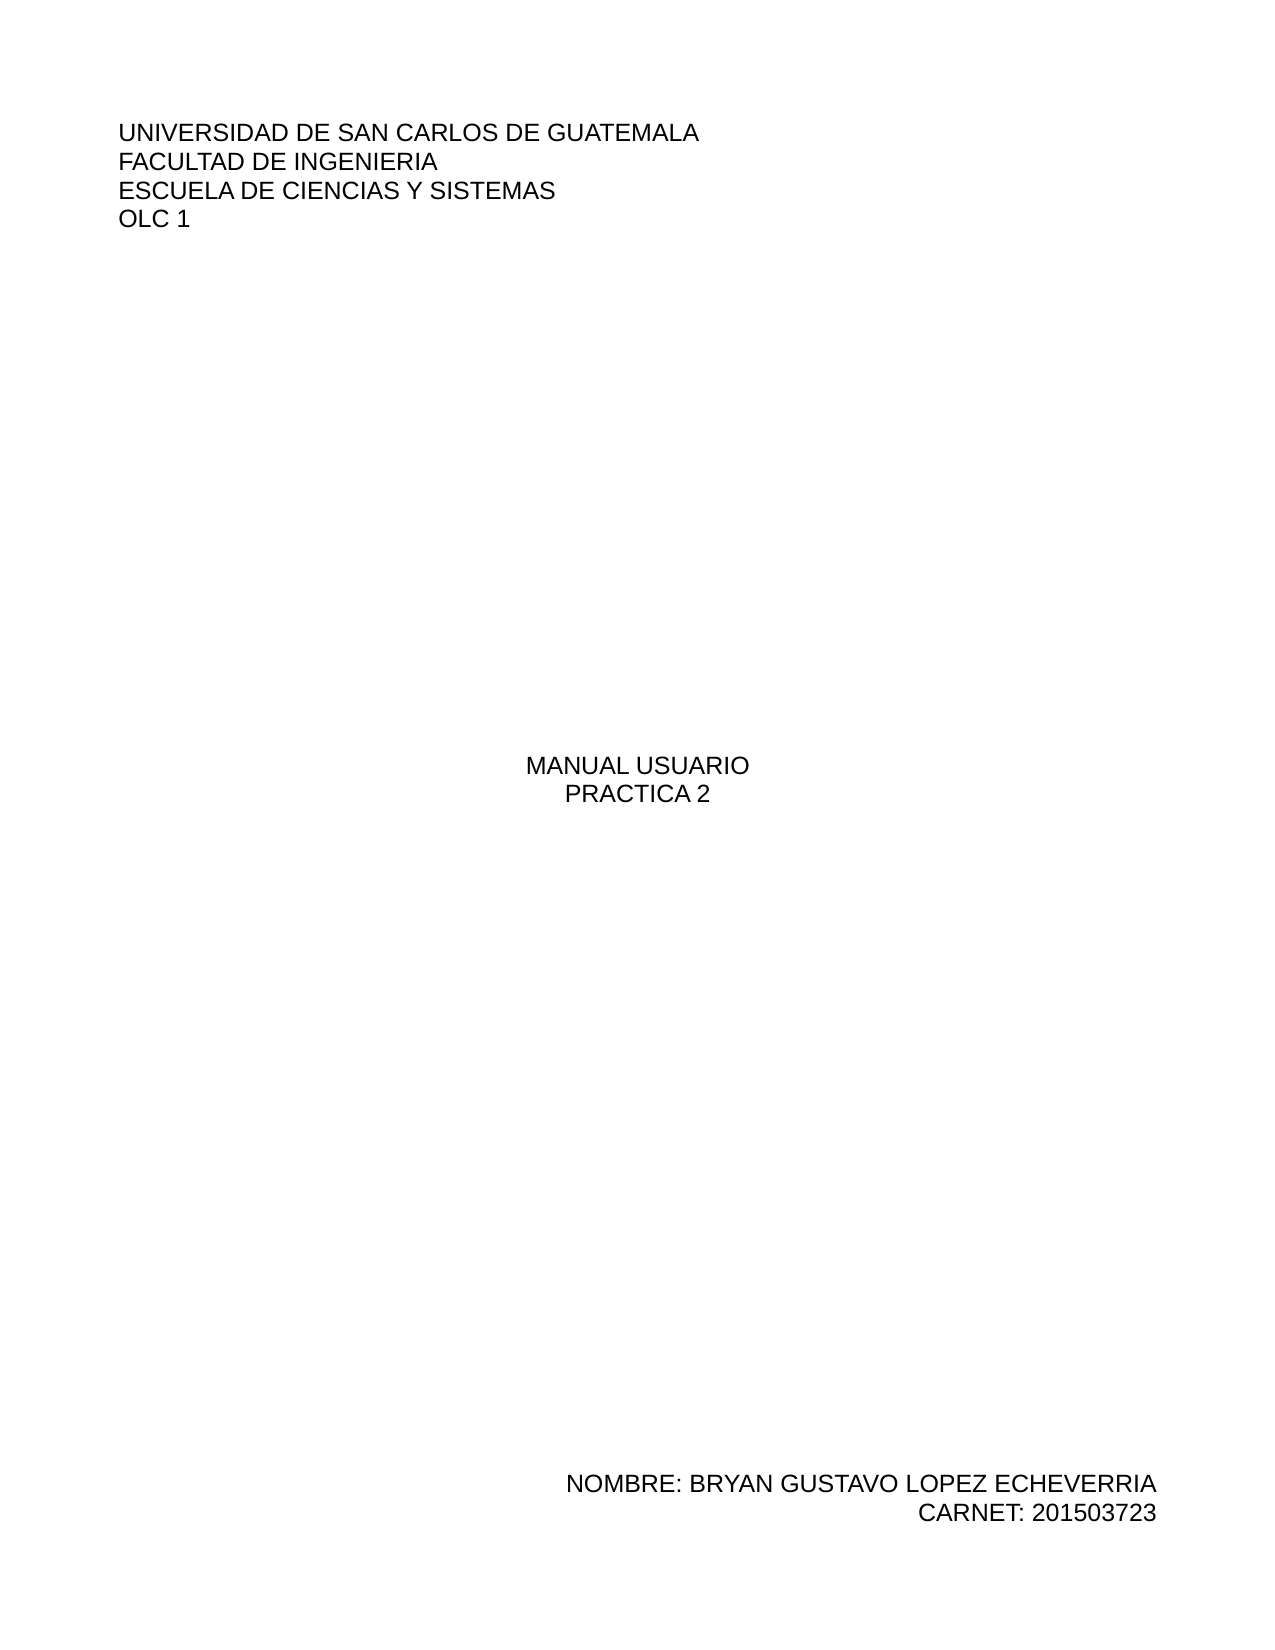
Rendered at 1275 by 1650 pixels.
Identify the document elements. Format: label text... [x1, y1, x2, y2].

text ESCUELA DE CIENCIAS Y SISTEMAS [118, 176, 1157, 204]
text PRACTICA 2 [118, 779, 1157, 808]
text CARNET: 201503723 [118, 1498, 1157, 1527]
text UNIVERSIDAD DE SAN CARLOS DE GUATEMALA [118, 118, 1157, 147]
text OLC 1 [118, 204, 1157, 233]
text NOMBRE: BRYAN GUSTAVO LOPEZ ECHEVERRIA [118, 1469, 1157, 1498]
text FACULTAD DE INGENIERIA [118, 147, 1157, 176]
text MANUAL USUARIO [118, 751, 1157, 779]
